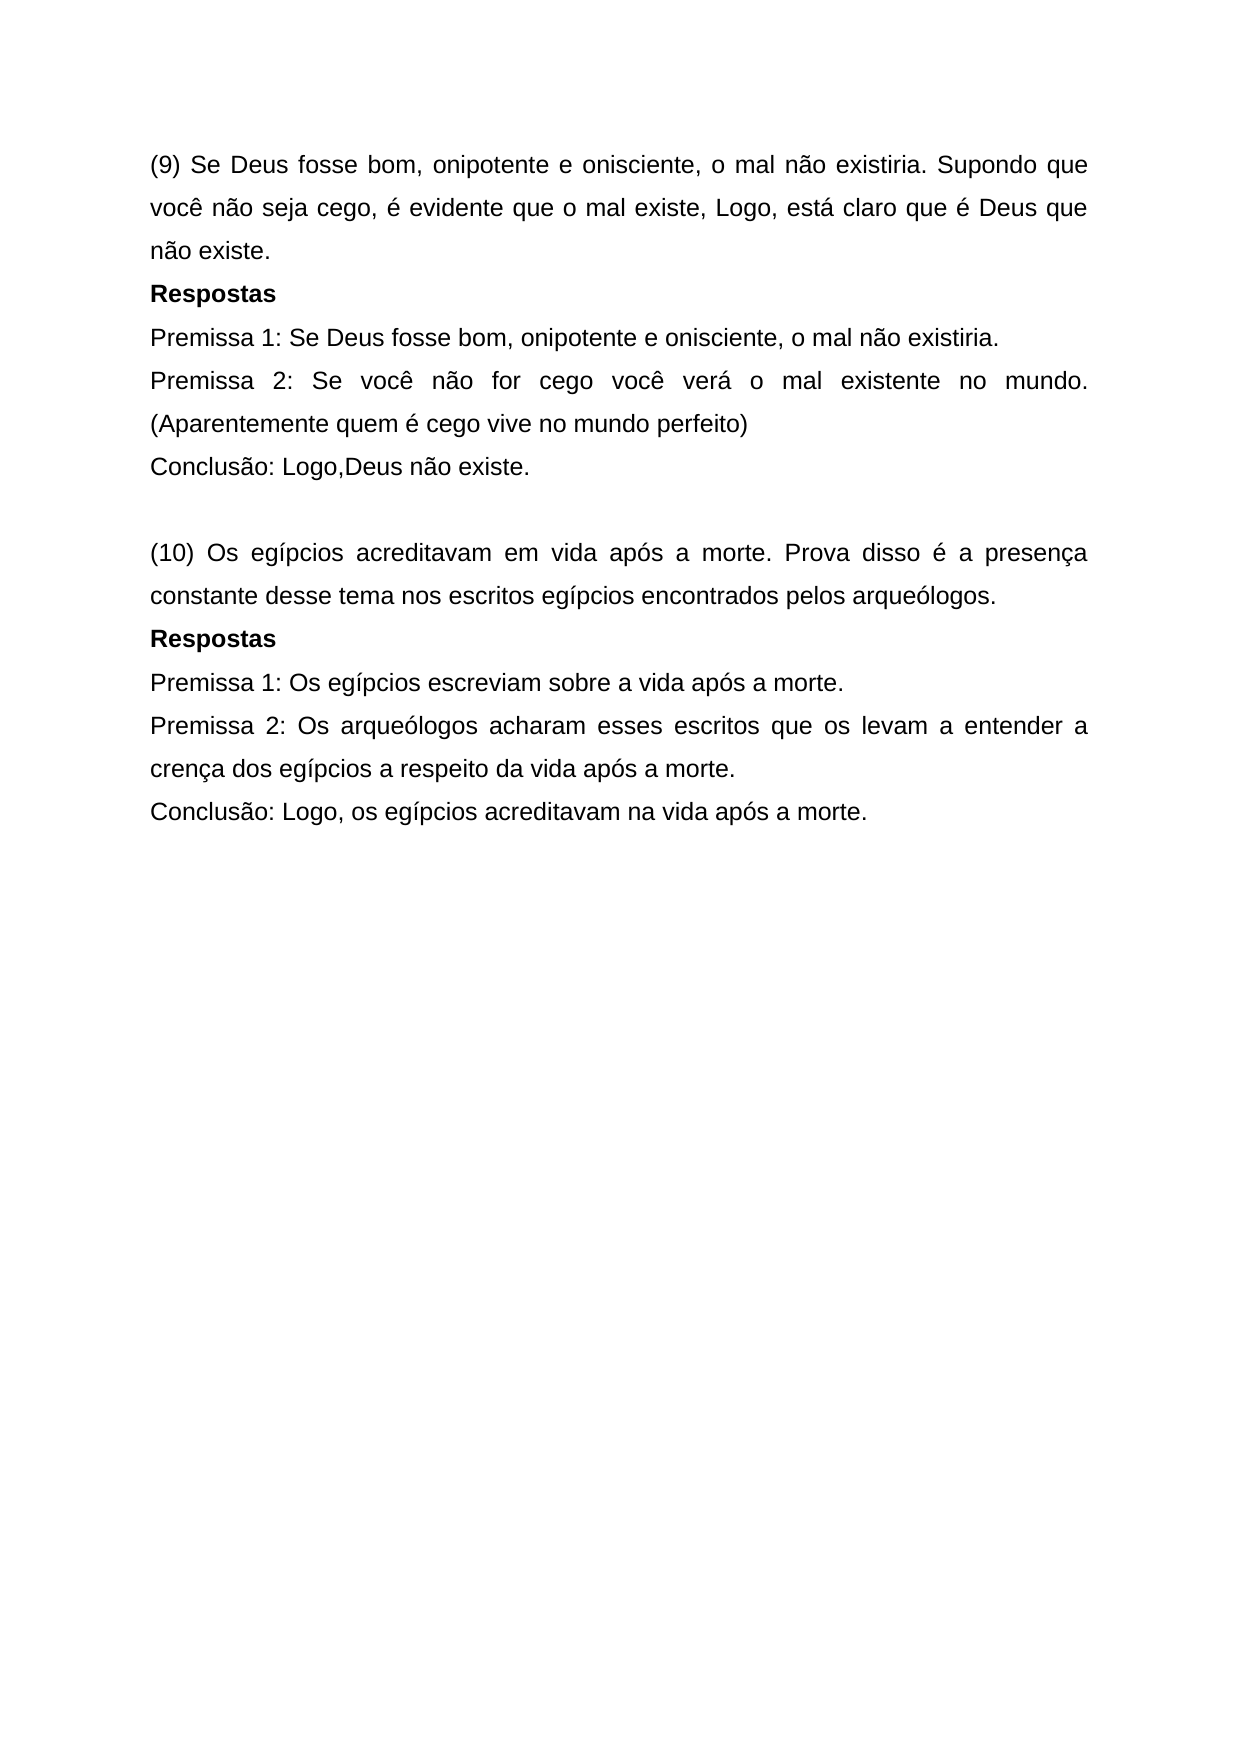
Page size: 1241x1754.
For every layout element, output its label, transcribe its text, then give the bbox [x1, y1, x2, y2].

text Premissa 1: Os egípcios escreviam sobre a vida após a morte. [150, 667, 1090, 696]
text Respostas [150, 624, 1090, 653]
text (10) Os egípcios acreditavam em vida após a morte. Prova disso é a presença constante desse tema nos escritos egípcios encontrados pelos arqueólogos. [150, 538, 1090, 610]
text Premissa 1: Se Deus fosse bom, onipotente e onisciente, o mal não existiria. [150, 322, 1090, 351]
text Premissa 2: Se você não for cego você verá o mal existente no mundo.(Aparentemente quem é cego vive no mundo perfeito) [150, 366, 1090, 437]
text (9) Se Deus fosse bom, onipotente e onisciente, o mal não existiria. Supondo que você não seja cego, é evidente que o mal existe, Logo, está claro que é Deus que não existe. [150, 150, 1090, 265]
text Respostas [150, 279, 1090, 308]
text Conclusão: Logo,Deus não existe. [150, 452, 1090, 481]
text Conclusão: Logo, os egípcios acreditavam na vida após a morte. [150, 797, 1090, 826]
text Premissa 2: Os arqueólogos acharam esses escritos que os levam a entender a crença dos egípcios a respeito da vida após a morte. [150, 711, 1090, 782]
